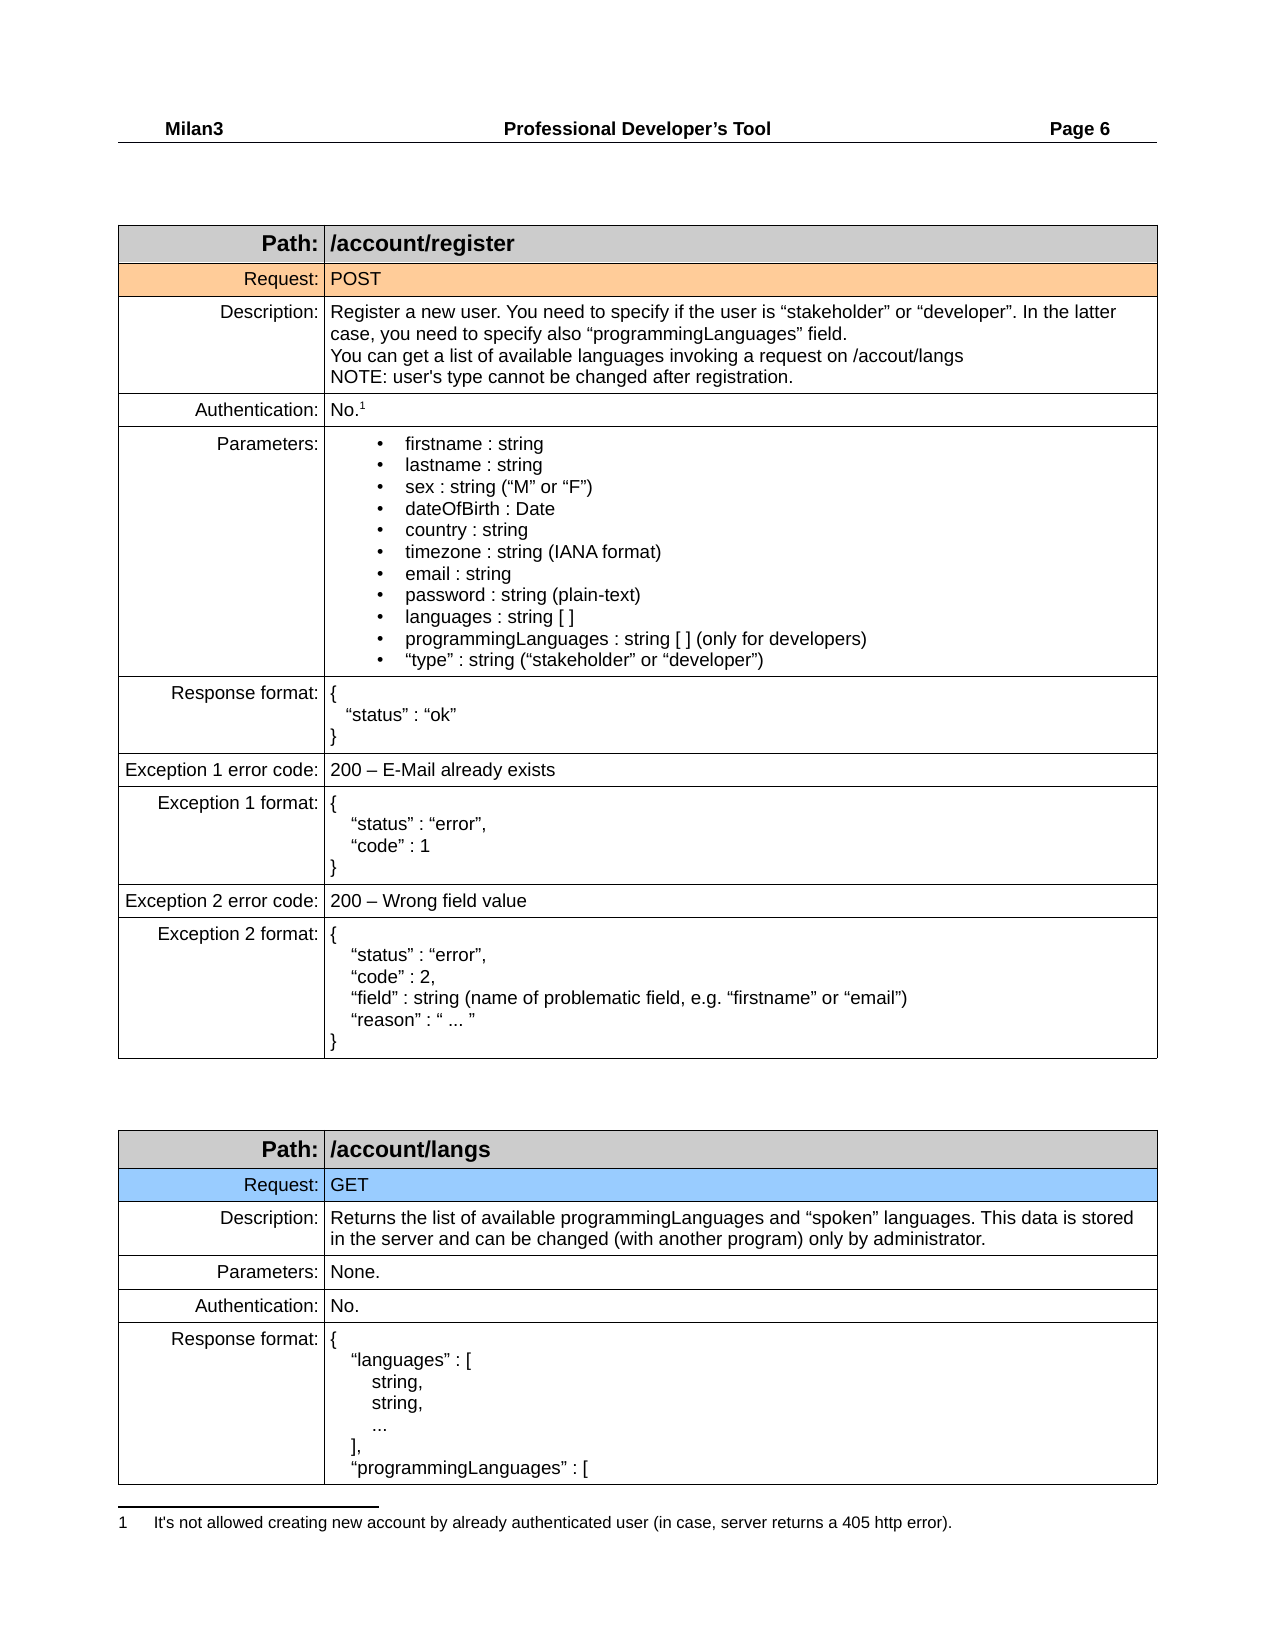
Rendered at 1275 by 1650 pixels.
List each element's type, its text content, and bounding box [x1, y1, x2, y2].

table_cell Returns the list of available programmingLanguages and “spoken” languages. This data is stored in the server and can be changed (with another program) only by administrator. [325, 1202, 1157, 1255]
table_cell Exception 2 error code: [119, 885, 324, 917]
table_cell { “status” : “error”, “code” : 2, “field” : string (name of problematic field, e.g. “firstname” or “email”) “reason” : “ ... ” } [325, 918, 1157, 1058]
table_cell firstname : string lastname : string sex : string (“M” or “F”) dateOfBirth : Date country : string timezone : string (IANA format) email : string password : string (plain-text) languages : string [ ] programmingLanguages : string [ ] (only for developers) “type” : string (“stakeholder” or “developer”) [325, 427, 1157, 676]
table_cell Parameters: [119, 427, 324, 676]
table_cell { “status” : “error”, “code” : 1 } [325, 787, 1157, 883]
table_header /account/langs [325, 1131, 1157, 1168]
table_header /account/register [325, 226, 1157, 262]
table_header Path: [119, 226, 324, 262]
table_cell Exception 1 error code: [119, 754, 324, 786]
table_cell GET [325, 1169, 1157, 1201]
table_cell Exception 1 format: [119, 787, 324, 883]
table_cell Response format: [119, 1323, 324, 1484]
table_cell { “languages” : [ string, string, ... ], “programmingLanguages” : [ [325, 1323, 1157, 1484]
table_cell Request: [119, 1169, 324, 1201]
table_cell Authentication: [119, 1290, 324, 1322]
table_cell Description: [119, 297, 324, 393]
table_cell Request: [119, 264, 324, 296]
table_cell Register a new user. You need to specify if the user is “stakeholder” or “developer”. In the latter case, you need to specify also “programmingLanguages” field. You can get a list of available languages invoking a request on /accout/langs NOTE: user's type cannot be changed after registration. [325, 297, 1157, 393]
table_cell 200 – E-Mail already exists [325, 754, 1157, 786]
table_cell No. [325, 1290, 1157, 1322]
table_header Path: [119, 1131, 324, 1168]
table_cell { “status” : “ok” } [325, 677, 1157, 753]
table_cell Authentication: [119, 394, 324, 426]
table_cell Exception 2 format: [119, 918, 324, 1058]
table_cell None. [325, 1256, 1157, 1288]
table_cell Response format: [119, 677, 324, 753]
table_cell Parameters: [119, 1256, 324, 1288]
table_cell Description: [119, 1202, 324, 1255]
table_cell 200 – Wrong field value [325, 885, 1157, 917]
table_cell POST [325, 264, 1157, 296]
table_cell No. [325, 394, 1157, 426]
